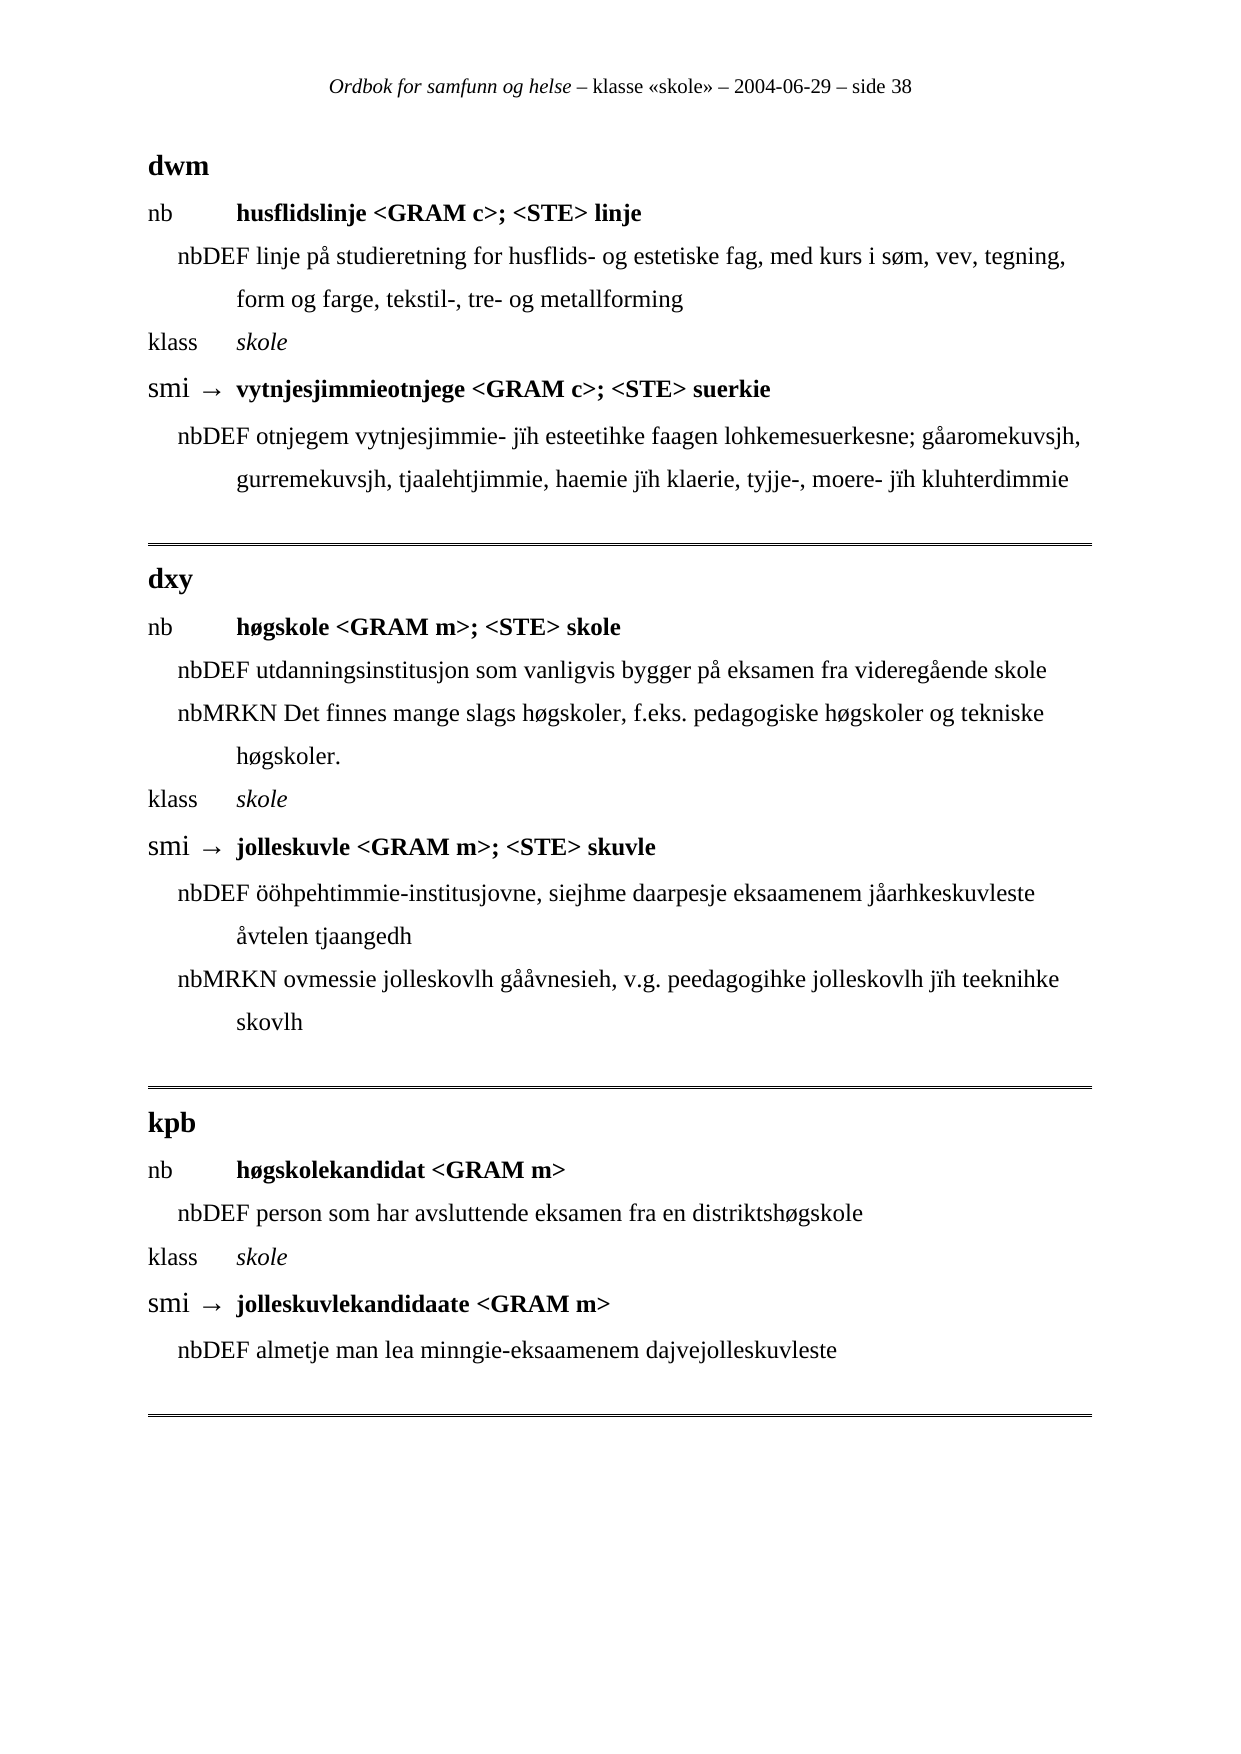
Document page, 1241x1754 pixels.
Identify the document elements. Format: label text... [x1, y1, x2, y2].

text smi → jolleskuvlekandidaate <GRAM m> [148, 1285, 1092, 1318]
text klass skole [148, 784, 1092, 813]
text smi → jolleskuvle <GRAM m>; <STE> skuvle [148, 828, 1092, 861]
text klass skole [148, 1242, 1092, 1270]
text nbDEF otnjegem vytnjesjimmie- jïh esteetihke faagen lohkemesuerkesne; gåaromekuvsjh, gurremekuvsjh, tjaalehtjimmie, haemie jïh klaerie, tyjje-, moere- jïh kluhterdimmie [177, 421, 1092, 493]
text nbDEF ööhpehtimmie-institusjovne, siejhme daarpesje eksaamenem jåarhkeskuvleste åvtelen tjaangedh [177, 878, 1092, 950]
text nbDEF almetje man lea minngie-eksaamenem dajvejolleskuvleste [177, 1335, 1092, 1364]
text nbMRKN Det finnes mange slags høgskoler, f.eks. pedagogiske høgskoler og tekniske høgskoler. [177, 698, 1092, 770]
text dxy [148, 562, 1092, 595]
text dwm [148, 148, 1092, 181]
text kpb [148, 1105, 1092, 1139]
text nbMRKN ovmessie jolleskovlh gååvnesieh, v.g. peedagogihke jolleskovlh jïh teeknihke skovlh [177, 964, 1092, 1036]
text klass skole [148, 327, 1092, 356]
text nbDEF linje på studieretning for husflids- og estetiske fag, med kurs i søm, vev, tegning, form og farge, tekstil-, tre- og metallforming [177, 241, 1092, 313]
text nb høgskole <GRAM m>; <STE> skole [148, 612, 1092, 641]
text nbDEF utdanningsinstitusjon som vanligvis bygger på eksamen fra videregående skole [177, 655, 1092, 684]
text nbDEF person som har avsluttende eksamen fra en distriktshøgskole [177, 1198, 1092, 1227]
text nb høgskolekandidat <GRAM m> [148, 1155, 1092, 1184]
text smi → vytnjesjimmieotnjege <GRAM c>; <STE> suerkie [148, 370, 1092, 404]
text nb husflidslinje <GRAM c>; <STE> linje [148, 198, 1092, 227]
